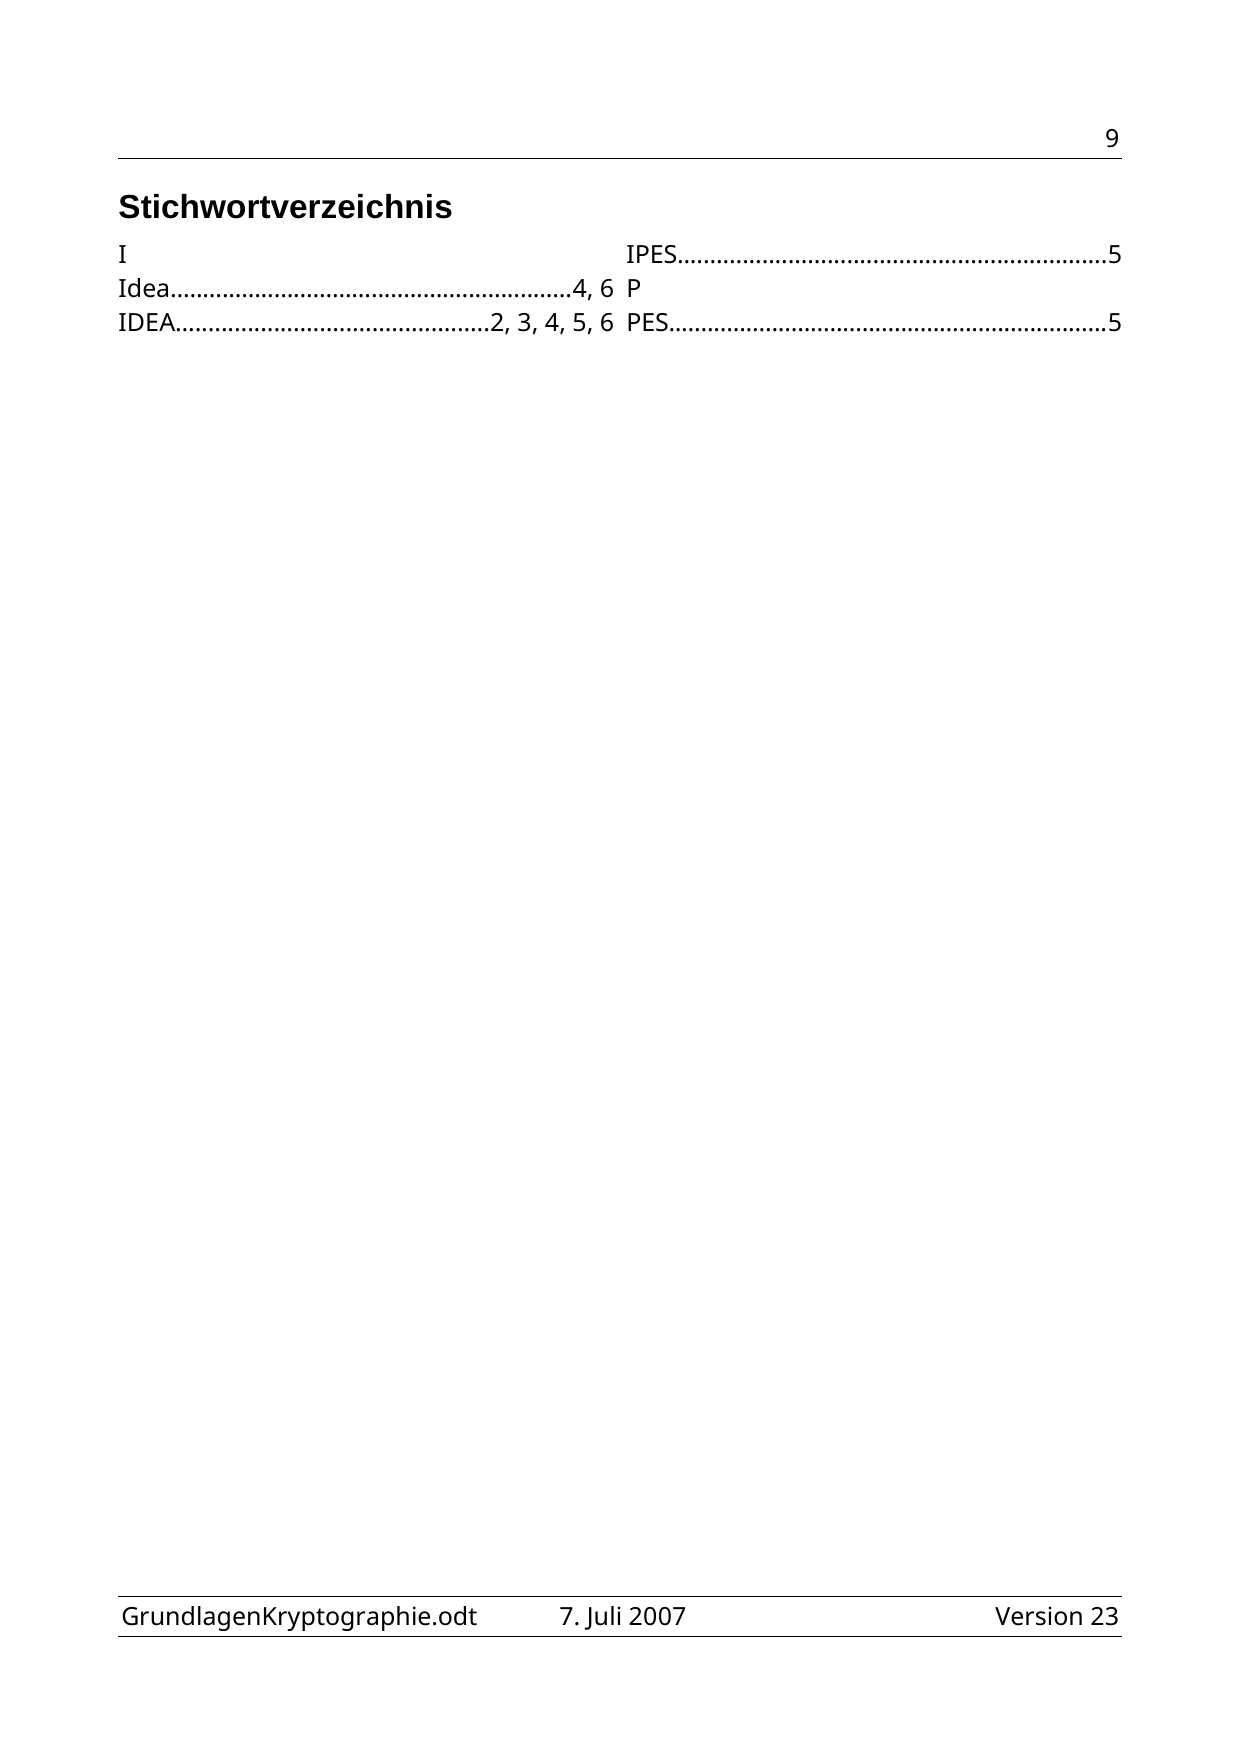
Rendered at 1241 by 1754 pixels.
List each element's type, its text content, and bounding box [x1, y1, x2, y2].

text I [118, 237, 614, 271]
text IDEA 2, 3, 4, 5, 6 [118, 305, 614, 339]
text IPES 5 [626, 237, 1122, 271]
subtitle Stichwortverzeichnis [118, 187, 1122, 225]
text P [626, 271, 1122, 305]
text Idea 4, 6 [118, 271, 614, 305]
text PES 5 [626, 305, 1122, 339]
